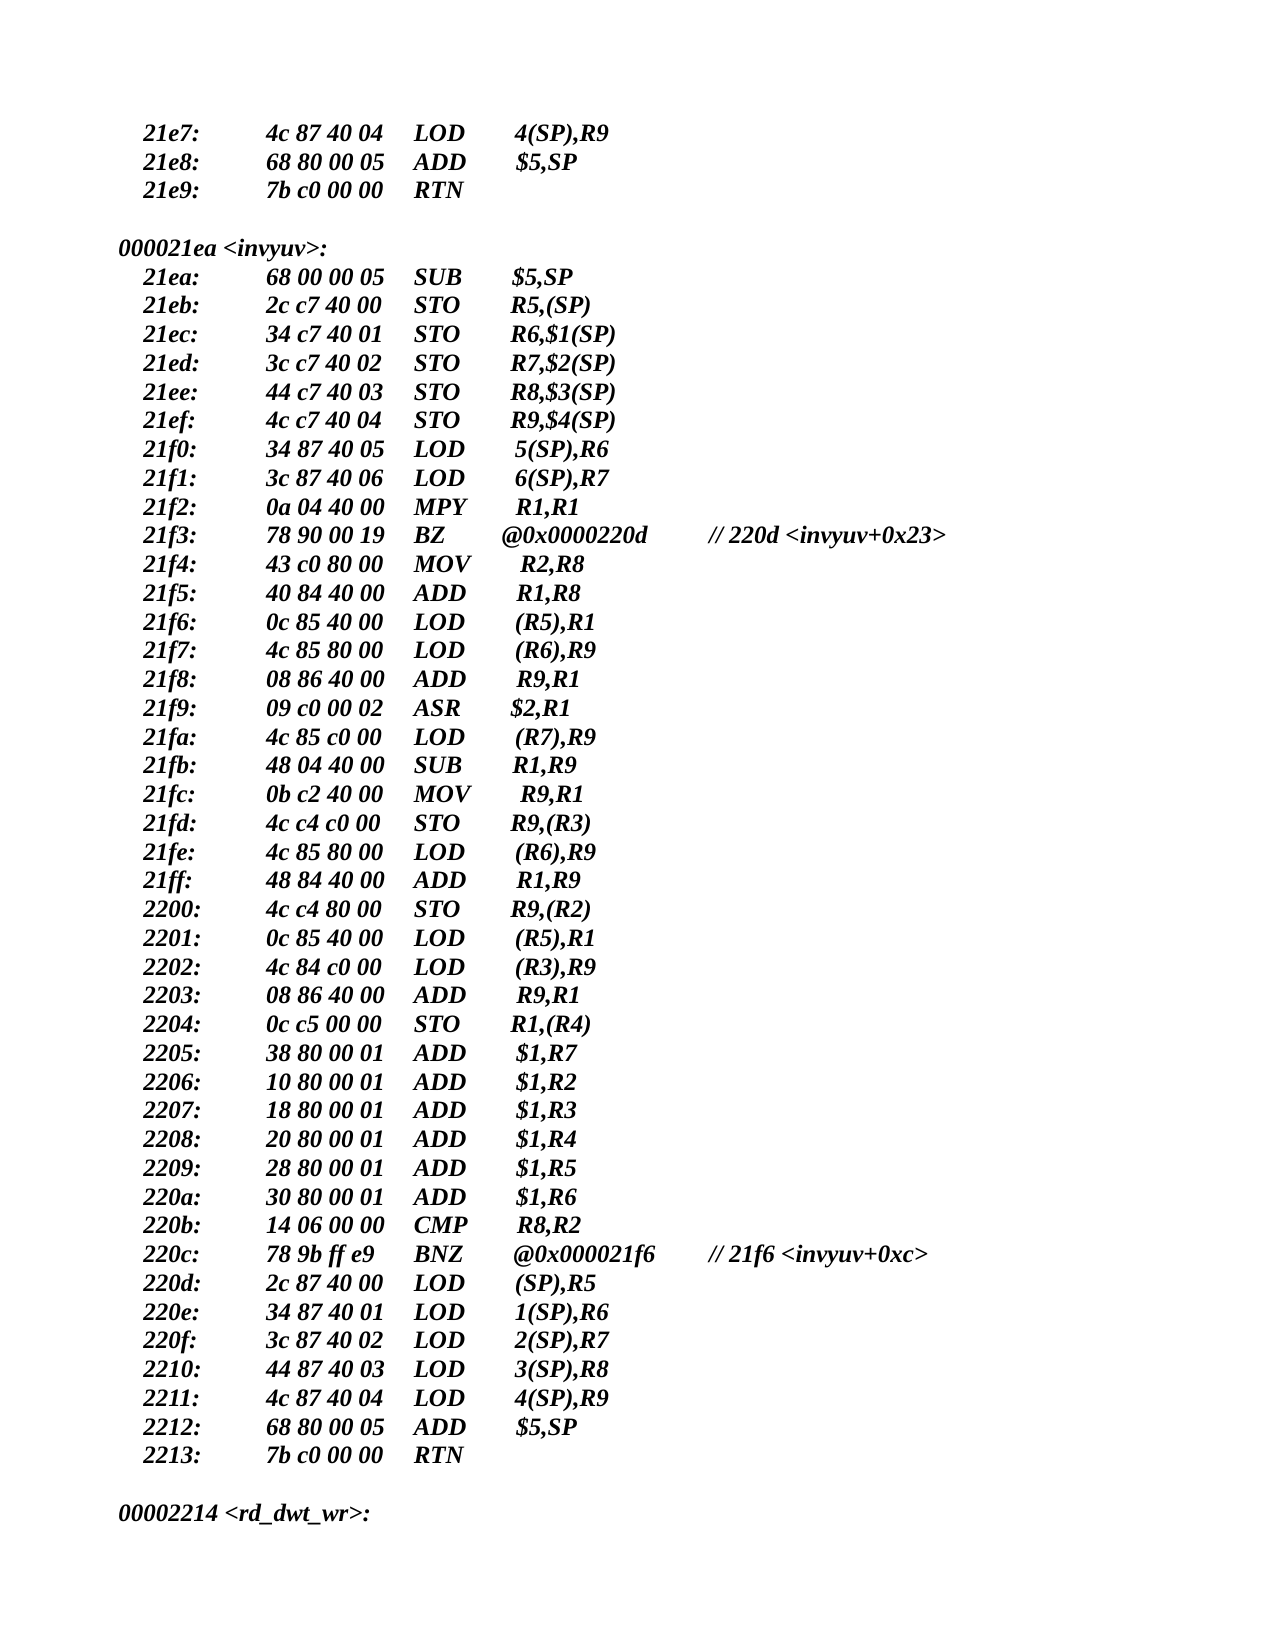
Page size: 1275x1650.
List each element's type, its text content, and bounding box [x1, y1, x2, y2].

text 2201: 0c 85 40 00 LOD (R5),R1 [118, 923, 1157, 952]
text 220f: 3c 87 40 02 LOD 2(SP),R7 [118, 1326, 1157, 1354]
text 21ef: 4c c7 40 04 STO R9,$4(SP) [118, 406, 1157, 434]
text 21eb: 2c c7 40 00 STO R5,(SP) [118, 291, 1157, 319]
text 21ee: 44 c7 40 03 STO R8,$3(SP) [118, 377, 1157, 406]
text 21ed: 3c c7 40 02 STO R7,$2(SP) [118, 348, 1157, 377]
text 2208: 20 80 00 01 ADD $1,R4 [118, 1124, 1157, 1153]
text 21f2: 0a 04 40 00 MPY R1,R1 [118, 492, 1157, 521]
text 21fd: 4c c4 c0 00 STO R9,(R3) [118, 808, 1157, 837]
text 2203: 08 86 40 00 ADD R9,R1 [118, 981, 1157, 1009]
text 2211: 4c 87 40 04 LOD 4(SP),R9 [118, 1383, 1157, 1412]
text 21f4: 43 c0 80 00 MOV R2,R8 [118, 549, 1157, 578]
text 21f1: 3c 87 40 06 LOD 6(SP),R7 [118, 463, 1157, 492]
text 220b: 14 06 00 00 CMP R8,R2 [118, 1211, 1157, 1239]
text 2205: 38 80 00 01 ADD $1,R7 [118, 1038, 1157, 1067]
text 21f3: 78 90 00 19 BZ @0x0000220d // 220d <invyuv+0x23> [118, 521, 1157, 549]
text 21f5: 40 84 40 00 ADD R1,R8 [118, 578, 1157, 607]
text 2210: 44 87 40 03 LOD 3(SP),R8 [118, 1354, 1157, 1383]
text 21f6: 0c 85 40 00 LOD (R5),R1 [118, 607, 1157, 636]
text 220c: 78 9b ff e9 BNZ @0x000021f6 // 21f6 <invyuv+0xc> [118, 1239, 1157, 1268]
text 220a: 30 80 00 01 ADD $1,R6 [118, 1182, 1157, 1211]
text 2200: 4c c4 80 00 STO R9,(R2) [118, 894, 1157, 923]
text 21f7: 4c 85 80 00 LOD (R6),R9 [118, 636, 1157, 664]
text 21e7: 4c 87 40 04 LOD 4(SP),R9 [118, 118, 1157, 147]
text 21ec: 34 c7 40 01 STO R6,$1(SP) [118, 319, 1157, 348]
text 220e: 34 87 40 01 LOD 1(SP),R6 [118, 1297, 1157, 1326]
text 21ea: 68 00 00 05 SUB $5,SP [118, 262, 1157, 291]
text 21fe: 4c 85 80 00 LOD (R6),R9 [118, 837, 1157, 866]
text 2213: 7b c0 00 00 RTN [118, 1441, 1157, 1469]
text 21ff: 48 84 40 00 ADD R1,R9 [118, 866, 1157, 894]
text 21e8: 68 80 00 05 ADD $5,SP [118, 147, 1157, 176]
text 2209: 28 80 00 01 ADD $1,R5 [118, 1153, 1157, 1182]
text 2207: 18 80 00 01 ADD $1,R3 [118, 1096, 1157, 1124]
text 21e9: 7b c0 00 00 RTN [118, 176, 1157, 204]
text 220d: 2c 87 40 00 LOD (SP),R5 [118, 1268, 1157, 1297]
text 2212: 68 80 00 05 ADD $5,SP [118, 1412, 1157, 1441]
text 21fc: 0b c2 40 00 MOV R9,R1 [118, 779, 1157, 808]
text 00002214 <rd_dwt_wr>: [118, 1498, 1157, 1527]
text 21fb: 48 04 40 00 SUB R1,R9 [118, 751, 1157, 779]
text 000021ea <invyuv>: [118, 233, 1157, 262]
text 21f9: 09 c0 00 02 ASR $2,R1 [118, 693, 1157, 722]
text 21f8: 08 86 40 00 ADD R9,R1 [118, 664, 1157, 693]
text 21f0: 34 87 40 05 LOD 5(SP),R6 [118, 434, 1157, 463]
text 2204: 0c c5 00 00 STO R1,(R4) [118, 1009, 1157, 1038]
text 2206: 10 80 00 01 ADD $1,R2 [118, 1067, 1157, 1096]
text 2202: 4c 84 c0 00 LOD (R3),R9 [118, 952, 1157, 981]
text 21fa: 4c 85 c0 00 LOD (R7),R9 [118, 722, 1157, 751]
